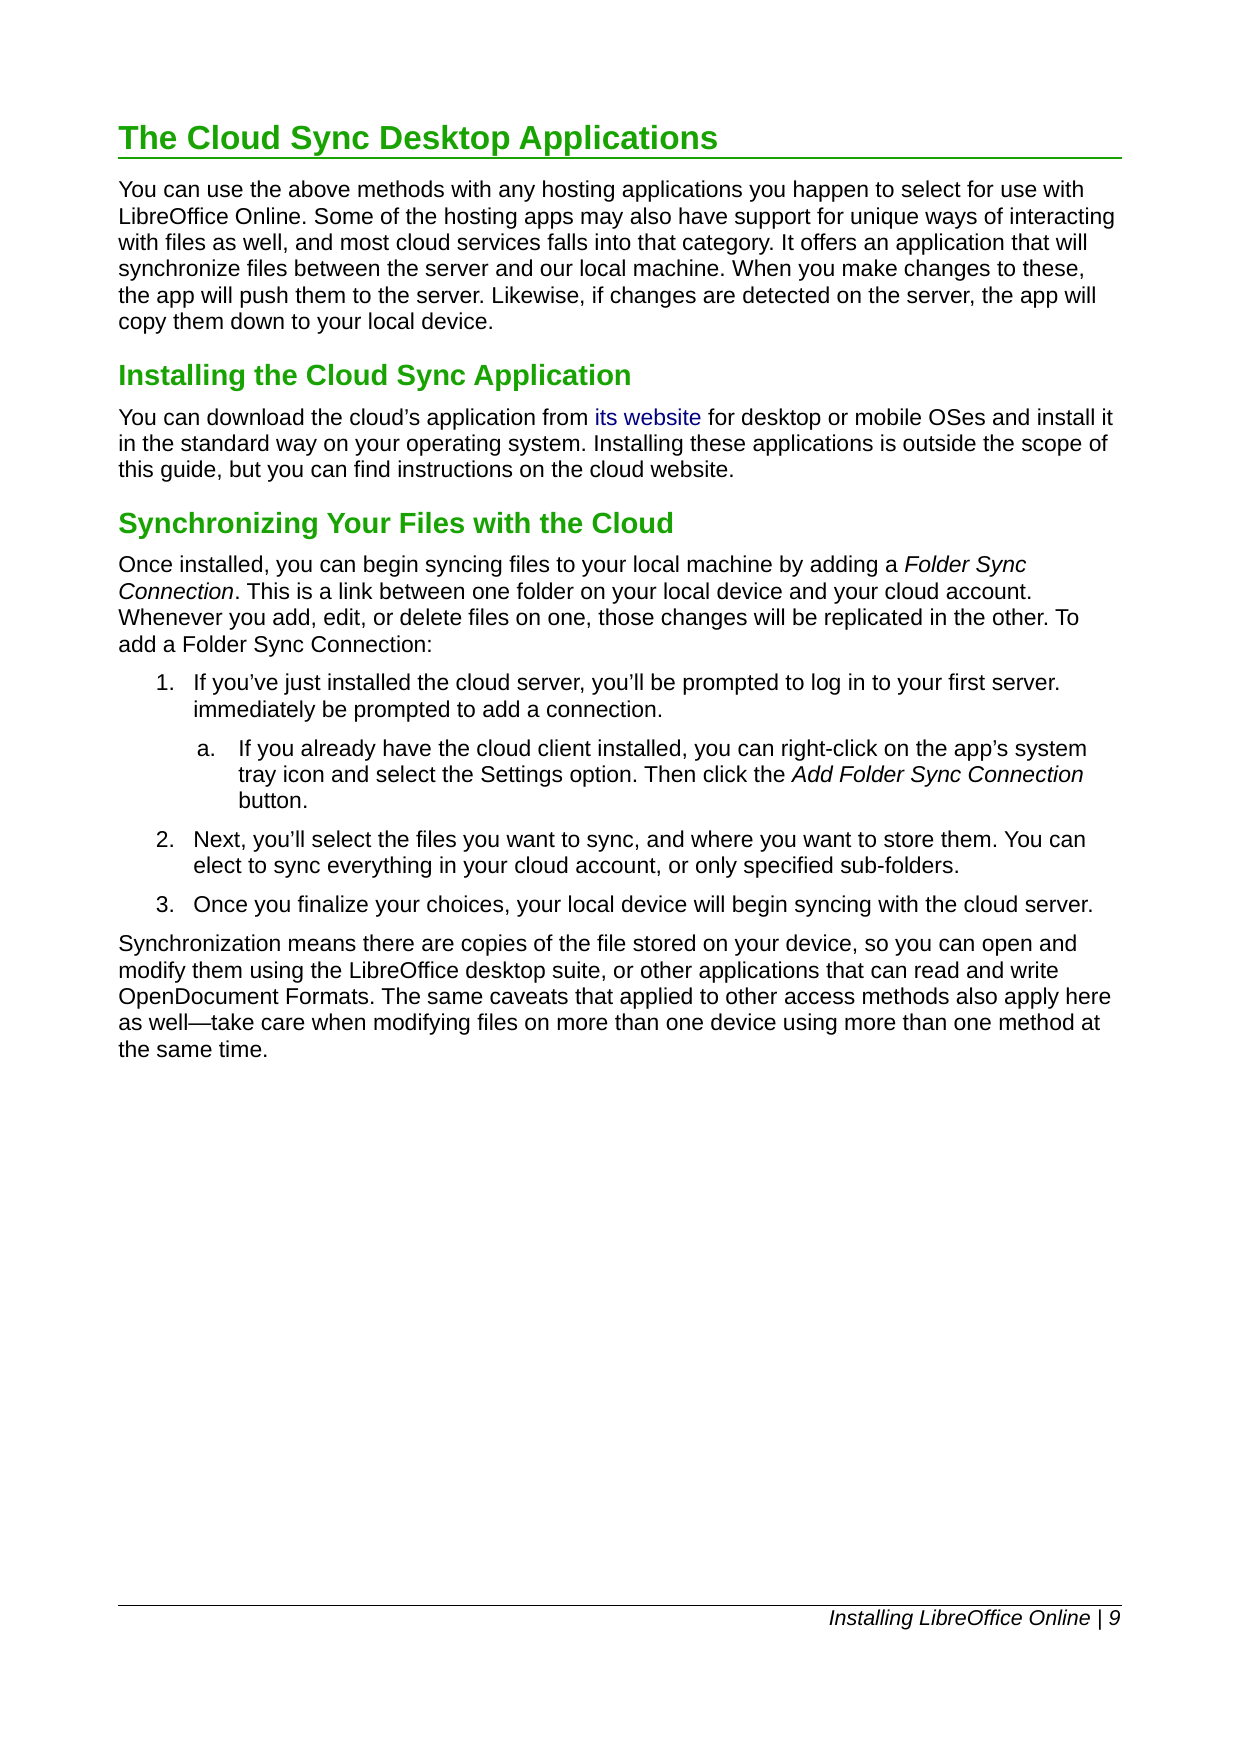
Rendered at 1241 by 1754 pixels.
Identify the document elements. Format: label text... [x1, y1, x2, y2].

list If you already have the cloud client installed, you can right-click on the app’s system tray icon and select the Settings option. Then click the Add Folder Sync Connection button. [197, 734, 1122, 814]
text You can use the above methods with any hosting applications you happen to select for use with LibreOffice Online. Some of the hosting apps may also have support for unique ways of interacting with files as well, and most cloud services falls into that category. It offers an application that will synchronize files between the server and our local machine. When you make changes to these, the app will push them to the server. Likewise, if changes are detected on the server, the app will copy them down to your local device. [118, 176, 1122, 334]
list Once you finalize your choices, your local device will begin syncing with the cloud server. [156, 891, 1122, 918]
text You can download the cloud’s application from its website for desktop or mobile OSes and install it in the standard way on your operating system. Installing these applications is outside the scope of this guide, but you can find instructions on the cloud website. [118, 403, 1122, 482]
subtitle The Cloud Sync Desktop Applications [118, 118, 1122, 157]
list If you’ve just installed the cloud server, you’ll be prompted to log in to your first server. immediately be prompted to add a connection. [156, 669, 1122, 722]
text Once installed, you can begin syncing files to your local machine by adding a Folder Sync Connection. This is a link between one folder on your local device and your cloud account. Whenever you add, edit, or delete files on one, those changes will be replicated in the other. To add a Folder Sync Connection: [118, 551, 1122, 657]
subtitle Installing the Cloud Sync Application [118, 358, 1122, 392]
text Synchronization means there are copies of the file stored on your device, so you can open and modify them using the LibreOffice desktop suite, or other applications that can read and write OpenDocument Formats. The same caveats that applied to other access methods also apply here as well—take care when modifying files on more than one device using more than one method at the same time. [118, 930, 1122, 1062]
list Next, you’ll select the files you want to sync, and where you want to store them. You can elect to sync everything in your cloud account, or only specified sub-folders. [156, 826, 1122, 879]
subtitle Synchronizing Your Files with the Cloud [118, 506, 1122, 540]
